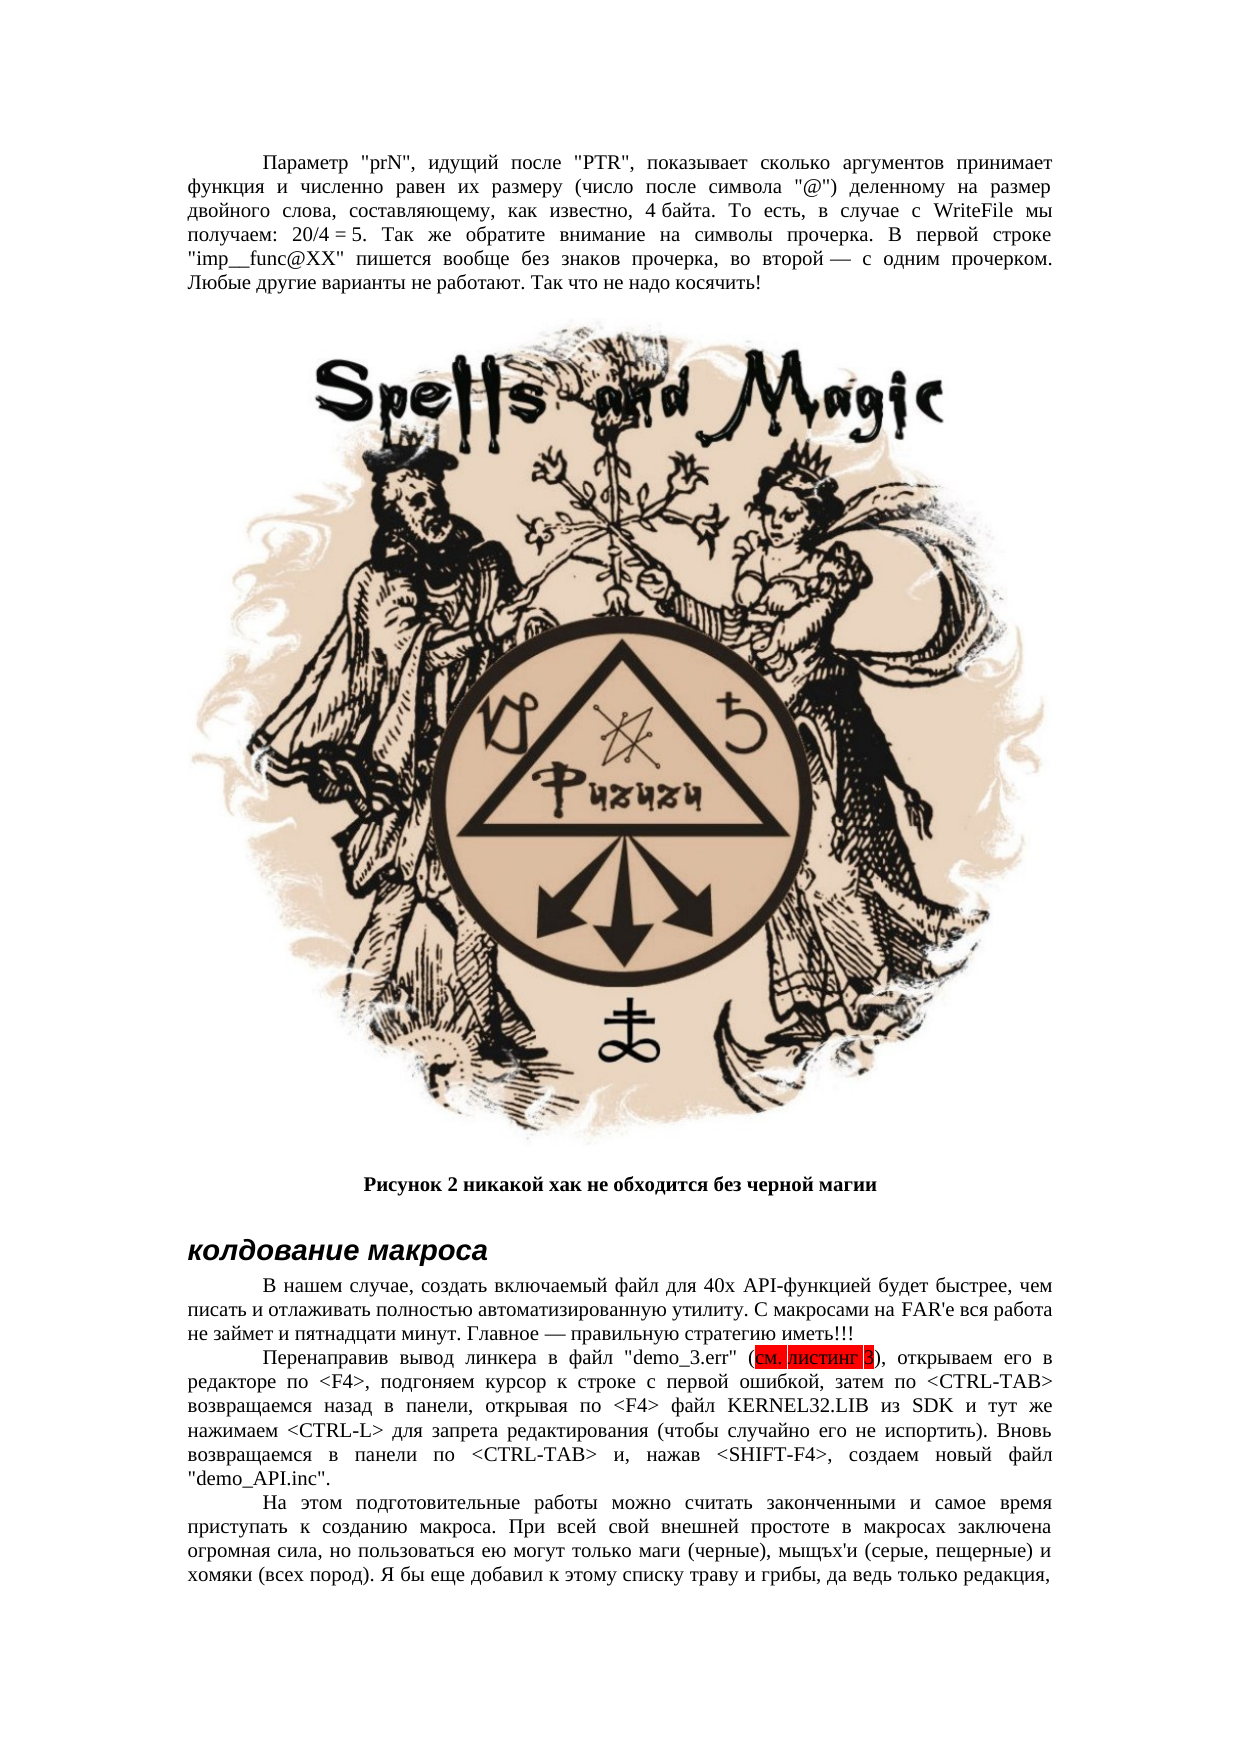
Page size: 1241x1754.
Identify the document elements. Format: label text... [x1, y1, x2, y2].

text В нашем случае, создать включаемый файл для 40x API-функцией будет быстрее, чем писать и отлаживать полностью автоматизированную утилиту. С макросами на FAR'е вся работа не займет и пятнадцати минут. Главное — правильную стратегию иметь!!! [187, 1273, 1053, 1345]
text Рисунок 2 никакой хак не обходится без черной магии [187, 1172, 1053, 1196]
subtitle колдование макроса [187, 1233, 1053, 1267]
text Параметр "prN", идущий после "PTR", показывает сколько аргументов принимает функция и численно равен их размеру (число после символа "@") деленному на размер двойного слова, составляющему, как известно, 4 байта. То есть, в случае с WriteFile мы получаем: 20/4 = 5. Так же обратите внимание на символы прочерка. В первой строке "imp__func@XX" пишется вообще без знаков прочерка, во второй — с одним прочерком. Любые другие варианты не работают. Так что не надо косячить! [187, 150, 1053, 294]
text Перенаправив вывод линкера в файл "demo_3.err" (см. листинг 3), открываем его в редакторе по <F4>, подгоняем курсор к строке с первой ошибкой, затем по <CTRL-TAB> возвращаемся назад в панели, открывая по <F4> файл KERNEL32.LIB из SDK и тут же нажимаем <CTRL‑L> для запрета редактирования (чтобы случайно его не испортить). Вновь возвращаемся в панели по <CTRL-TAB> и, нажав <SHIFT-F4>, создаем новый файл "demo_API.inc". [187, 1345, 1053, 1490]
text На этом подготовительные работы можно считать законченными и самое время приступать к созданию макроса. При всей свой внешней простоте в макросах заключена огромная сила, но пользоваться ею могут только маги (черные), мыщъх'и (серые, пещерные) и хомяки (всех пород). Я бы еще добавил к этому списку траву и грибы, да ведь только редакция, [187, 1490, 1053, 1586]
picture [188, 318, 1053, 1160]
